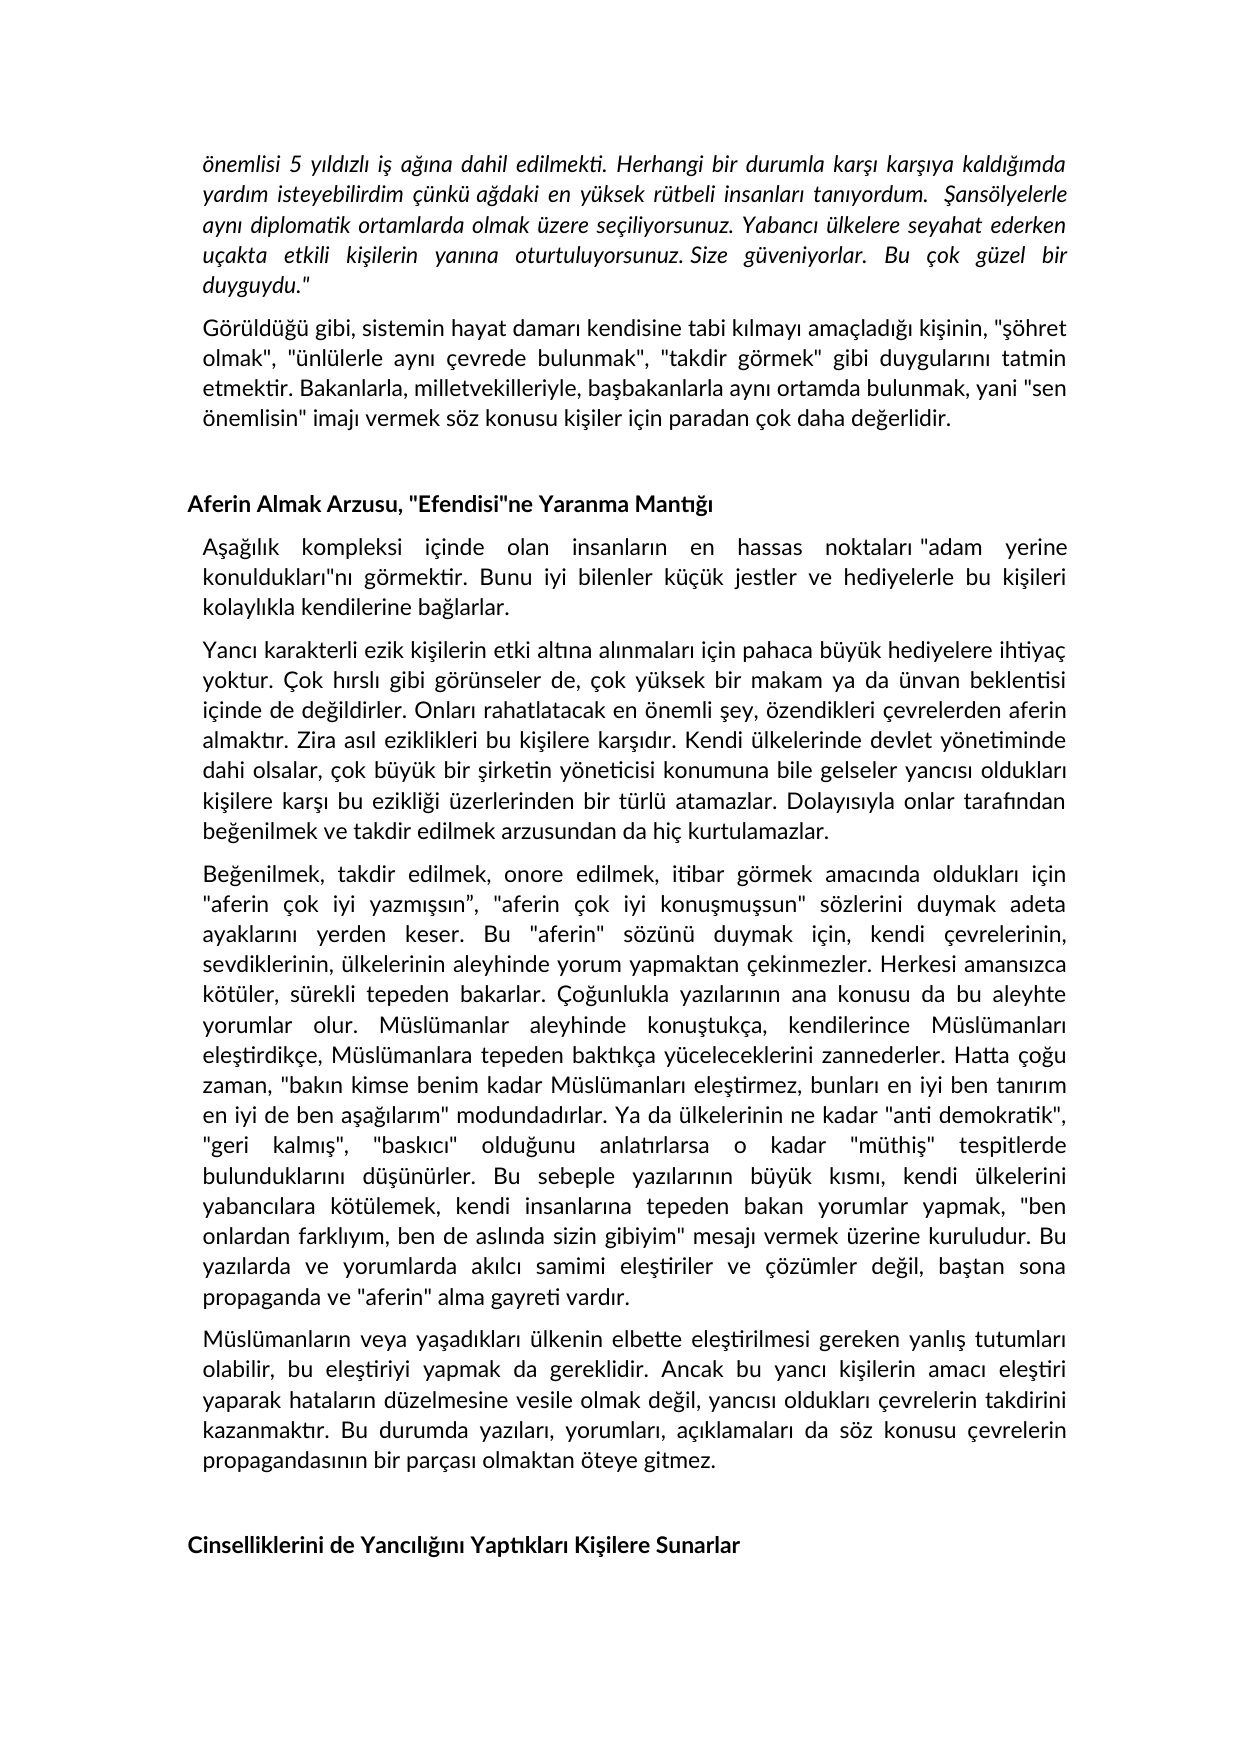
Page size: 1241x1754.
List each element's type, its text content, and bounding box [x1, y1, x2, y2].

text Beğenilmek, takdir edilmek, onore edilmek, itibar görmek amacında oldukları için "aferin çok iyi yazmışsın”, "aferin çok iyi konuşmuşsun" sözlerini duymak adeta ayaklarını yerden keser. Bu "aferin" sözünü duymak için, kendi çevrelerinin, sevdiklerinin, ülkelerinin aleyhinde yorum yapmaktan çekinmezler. Herkesi amansızca kötüler, sürekli tepeden bakarlar. Çoğunlukla yazılarının ana konusu da bu aleyhte yorumlar olur. Müslümanlar aleyhinde konuştukça, kendilerince Müslümanları eleştirdikçe, Müslümanlara tepeden baktıkça yüceleceklerini zannederler. Hatta çoğu zaman, "bakın kimse benim kadar Müslümanları eleştirmez, bunları en iyi ben tanırım en iyi de ben aşağılarım" modundadırlar. Ya da ülkelerinin ne kadar "anti demokratik", "geri kalmış", "baskıcı" olduğunu anlatırlarsa o kadar "müthiş" tespitlerde bulunduklarını düşünürler. Bu sebeple yazılarının büyük kısmı, kendi ülkelerini yabancılara kötülemek, kendi insanlarına tepeden bakan yorumlar yapmak, "ben onlardan farklıyım, ben de aslında sizin gibiyim" mesajı vermek üzerine kuruludur. Bu yazılarda ve yorumlarda akılcı samimi eleştiriler ve çözümler değil, baştan sona propaganda ve "aferin" alma gayreti vardır. [202, 859, 1068, 1310]
text Yancı karakterli ezik kişilerin etki altına alınmaları için pahaca büyük hediyelere ihtiyaç yoktur. Çok hırslı gibi görünseler de, çok yüksek bir makam ya da ünvan beklentisi içinde de değildirler. Onları rahatlatacak en önemli şey, özendikleri çevrelerden aferin almaktır. Zira asıl eziklikleri bu kişilere karşıdır. Kendi ülkelerinde devlet yönetiminde dahi olsalar, çok büyük bir şirketin yöneticisi konumuna bile gelseler yancısı oldukları kişilere karşı bu ezikliği üzerlerinden bir türlü atamazlar. Dolayısıyla onlar tarafından beğenilmek ve takdir edilmek arzusundan da hiç kurtulamazlar. [202, 635, 1068, 844]
text Görüldüğü gibi, sistemin hayat damarı kendisine tabi kılmayı amaçladığı kişinin, "şöhret olmak", "ünlülerle aynı çevrede bulunmak", "takdir görmek" gibi duygularını tatmin etmektir. Bakanlarla, milletvekilleriyle, başbakanlarla aynı ortamda bulunmak, yani "sen önemlisin" imajı vermek söz konusu kişiler için paradan çok daha değerlidir. [202, 313, 1068, 432]
text Aferin Almak Arzusu, "Efendisi"ne Yaranma Mantığı [150, 489, 1090, 517]
text Müslümanların veya yaşadıkları ülkenin elbette eleştirilmesi gereken yanlış tutumları olabilir, bu eleştiriyi yapmak da gereklidir. Ancak bu yancı kişilerin amacı eleştiri yaparak hataların düzelmesine vesile olmak değil, yancısı oldukları çevrelerin takdirini kazanmaktır. Bu durumda yazıları, yorumları, açıklamaları da söz konusu çevrelerin propagandasının bir parçası olmaktan öteye gitmez. [202, 1325, 1068, 1473]
text Aşağılık kompleksi içinde olan insanların en hassas noktaları "adam yerine konuldukları"nı görmektir. Bunu iyi bilenler küçük jestler ve hediyelerle bu kişileri kolaylıkla kendilerine bağlarlar. [202, 532, 1068, 620]
text Cinselliklerini de Yancılığını Yaptıkları Kişilere Sunarlar [150, 1531, 1090, 1559]
text önemlisi 5 yıldızlı iş ağına dahil edilmekti. Herhangi bir durumla karşı karşıya kaldığımda yardım isteyebilirdim çünkü ağdaki en yüksek rütbeli insanları tanıyordum. Şansölyelerle aynı diplomatik ortamlarda olmak üzere seçiliyorsunuz. Yabancı ülkelere seyahat ederken uçakta etkili kişilerin yanına oturtuluyorsunuz. Size güveniyorlar. Bu çok güzel bir duyguydu." [202, 150, 1068, 298]
